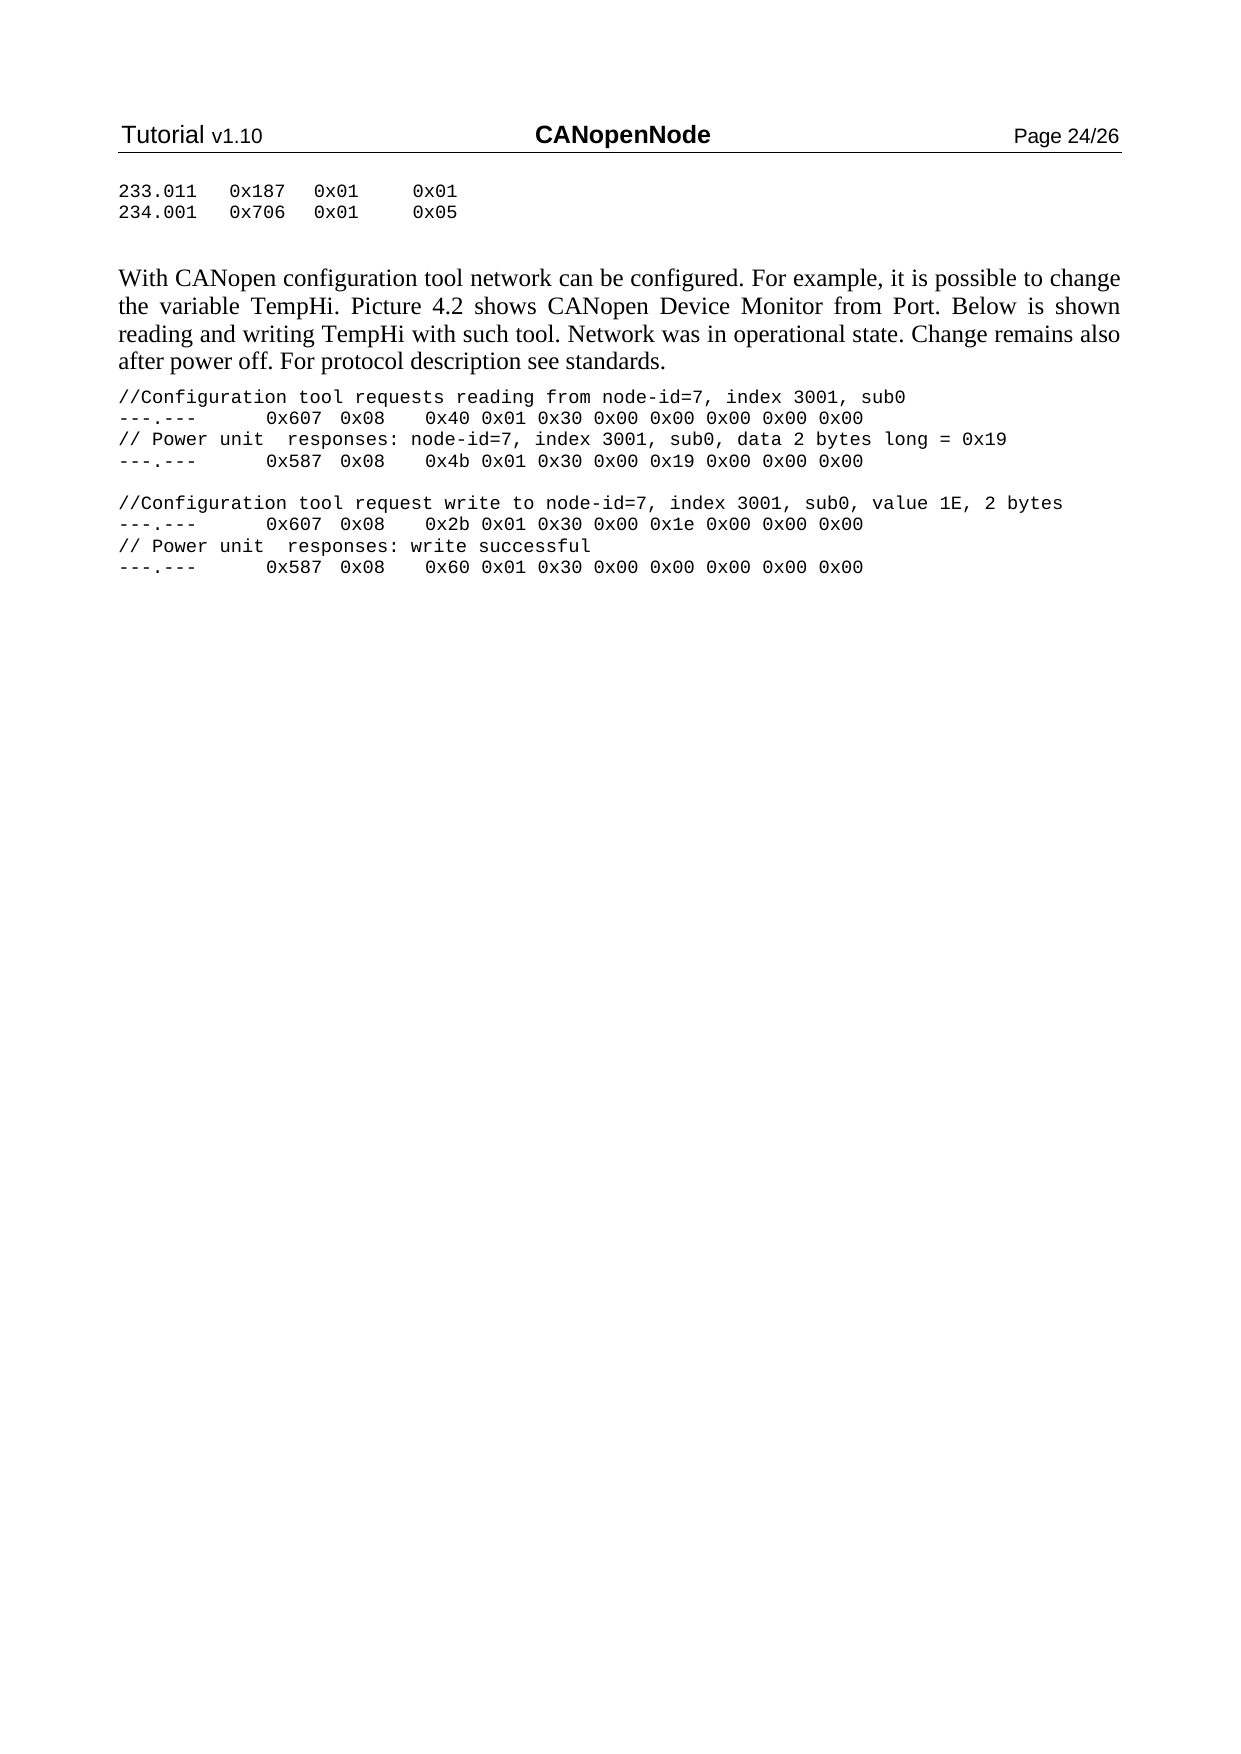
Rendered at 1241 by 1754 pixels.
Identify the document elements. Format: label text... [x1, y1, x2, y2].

text ---.--- 0x587 0x08 0x4b 0x01 0x30 0x00 0x19 0x00 0x00 0x00 [118, 451, 1122, 473]
text ---.--- 0x587 0x08 0x60 0x01 0x30 0x00 0x00 0x00 0x00 0x00 [118, 558, 1122, 579]
text With CANopen configuration tool network can be configured. For example, it is possible to change the variable TempHi. Picture 4.2 shows CANopen Device Monitor from Port. Below is shown reading and writing TempHi with such tool. Network was in operational state. Change remains also after power off. For protocol description see standards. [118, 264, 1122, 375]
text //Configuration tool request write to node-id=7, index 3001, sub0, value 1E, 2 bytes [118, 494, 1122, 515]
text ---.--- 0x607 0x08 0x2b 0x01 0x30 0x00 0x1e 0x00 0x00 0x00 [118, 515, 1122, 536]
text 234.001 0x706 0x01 0x05 [118, 203, 1122, 224]
text // Power unit responses: node-id=7, index 3001, sub0, data 2 bytes long = 0x19 [118, 430, 1122, 451]
text ---.--- 0x607 0x08 0x40 0x01 0x30 0x00 0x00 0x00 0x00 0x00 [118, 409, 1122, 430]
text 233.011 0x187 0x01 0x01 [118, 182, 1122, 203]
text // Power unit responses: write successful [118, 536, 1122, 558]
text //Configuration tool requests reading from node-id=7, index 3001, sub0 [118, 388, 1122, 409]
